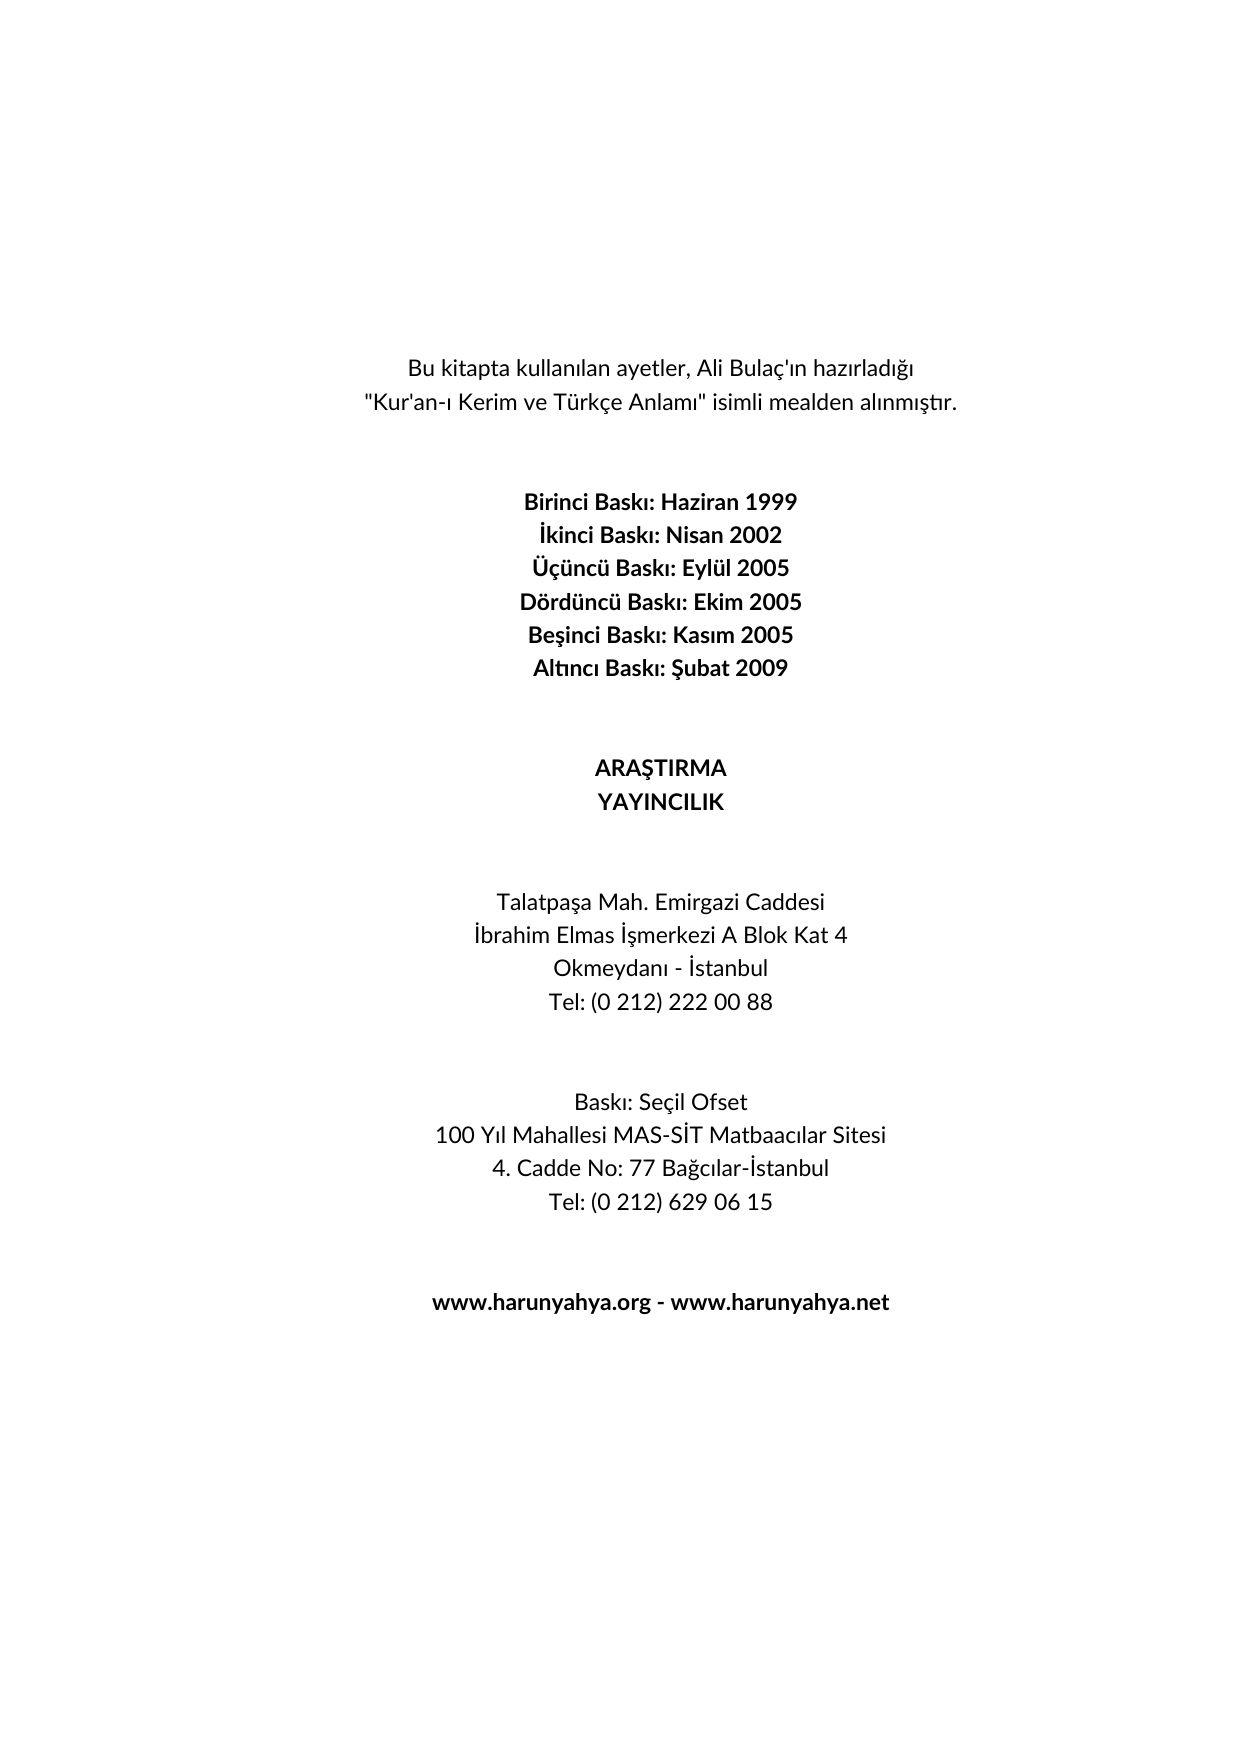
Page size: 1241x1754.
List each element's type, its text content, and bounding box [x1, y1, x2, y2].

text Okmeydanı - İstanbul [187, 950, 1075, 983]
text 4. Cadde No: 77 Bağcılar-İstanbul [187, 1150, 1075, 1183]
text Dördüncü Baskı: Ekim 2005 [187, 583, 1075, 617]
text Tel: (0 212) 629 06 15 [187, 1183, 1075, 1217]
text Birinci Baskı: Haziran 1999 [187, 483, 1075, 517]
text 100 Yıl Mahallesi MAS-SİT Matbaacılar Sitesi [187, 1117, 1075, 1150]
text "Kur'an-ı Kerim ve Türkçe Anlamı" isimli mealden alınmıştır. [187, 383, 1075, 417]
text Altıncı Baskı: Şubat 2009 [187, 650, 1075, 683]
text Beşinci Baskı: Kasım 2005 [187, 617, 1075, 650]
text Üçüncü Baskı: Eylül 2005 [187, 550, 1075, 583]
text Talatpaşa Mah. Emirgazi Caddesi [187, 883, 1075, 917]
text İbrahim Elmas İşmerkezi A Blok Kat 4 [187, 917, 1075, 950]
text YAYINCILIK [187, 783, 1075, 817]
text Baskı: Seçil Ofset [187, 1083, 1075, 1117]
text ARAŞTIRMA [187, 750, 1075, 783]
text Bu kitapta kullanılan ayetler, Ali Bulaç'ın hazırladığı [187, 350, 1075, 383]
text www.harunyahya.org - www.harunyahya.net [187, 1283, 1075, 1317]
text İkinci Baskı: Nisan 2002 [187, 517, 1075, 550]
text Tel: (0 212) 222 00 88 [187, 983, 1075, 1017]
